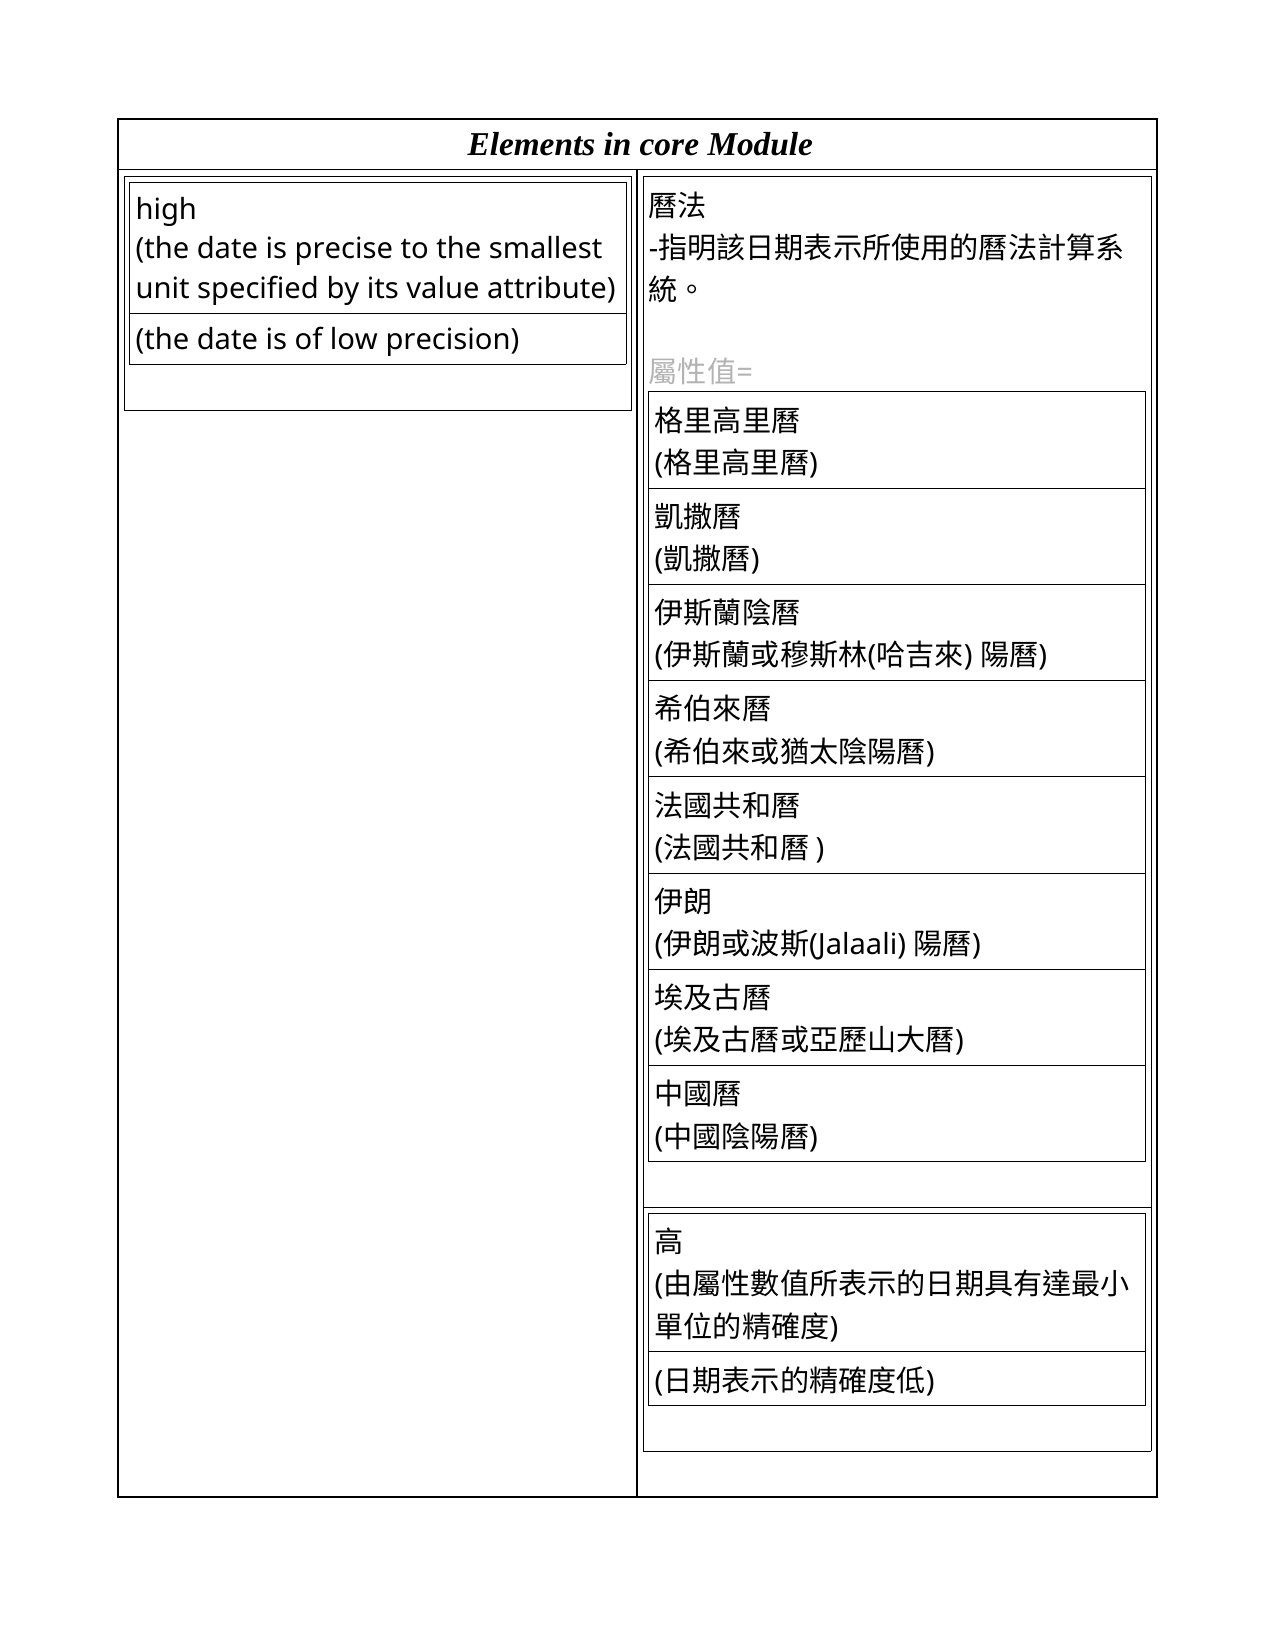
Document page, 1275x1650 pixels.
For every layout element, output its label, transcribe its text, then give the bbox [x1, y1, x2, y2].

table_cell 法國共和曆 (法國共和曆 ) [649, 777, 1145, 872]
table_cell 伊朗 (伊朗或波斯(Jalaali) 陽曆) [649, 874, 1145, 969]
table_header 曆法 -指明該日期表示所使用的曆法計算系統。 屬性值= [644, 177, 1151, 1207]
table_header 格里高里曆 (格里高里曆) [649, 392, 1145, 487]
table_cell [644, 1208, 1151, 1451]
table_cell [125, 177, 631, 409]
table_header 高 (由屬性數值所表示的日期具有達最小單位的精確度) [649, 1214, 1145, 1351]
table_cell 埃及古曆 (埃及古曆或亞歷山大曆) [649, 970, 1145, 1065]
table_cell (日期表示的精確度低) [649, 1352, 1145, 1405]
table_cell 伊斯蘭陰曆 (伊斯蘭或穆斯林(哈吉來) 陽曆) [649, 585, 1145, 680]
table_cell 凱撒曆 (凱撒曆) [649, 489, 1145, 584]
table_cell (the date is of low precision) [130, 314, 626, 364]
table_header high (the date is precise to the smallest unit specified by its value attribute) [130, 183, 626, 313]
table_header Elements in core Module [119, 120, 1156, 168]
table_cell [119, 170, 636, 1496]
table_cell 中國曆 (中國陰陽曆) [649, 1066, 1145, 1161]
table_cell [638, 170, 1156, 1496]
table_cell 希伯來曆 (希伯來或猶太陰陽曆) [649, 681, 1145, 776]
